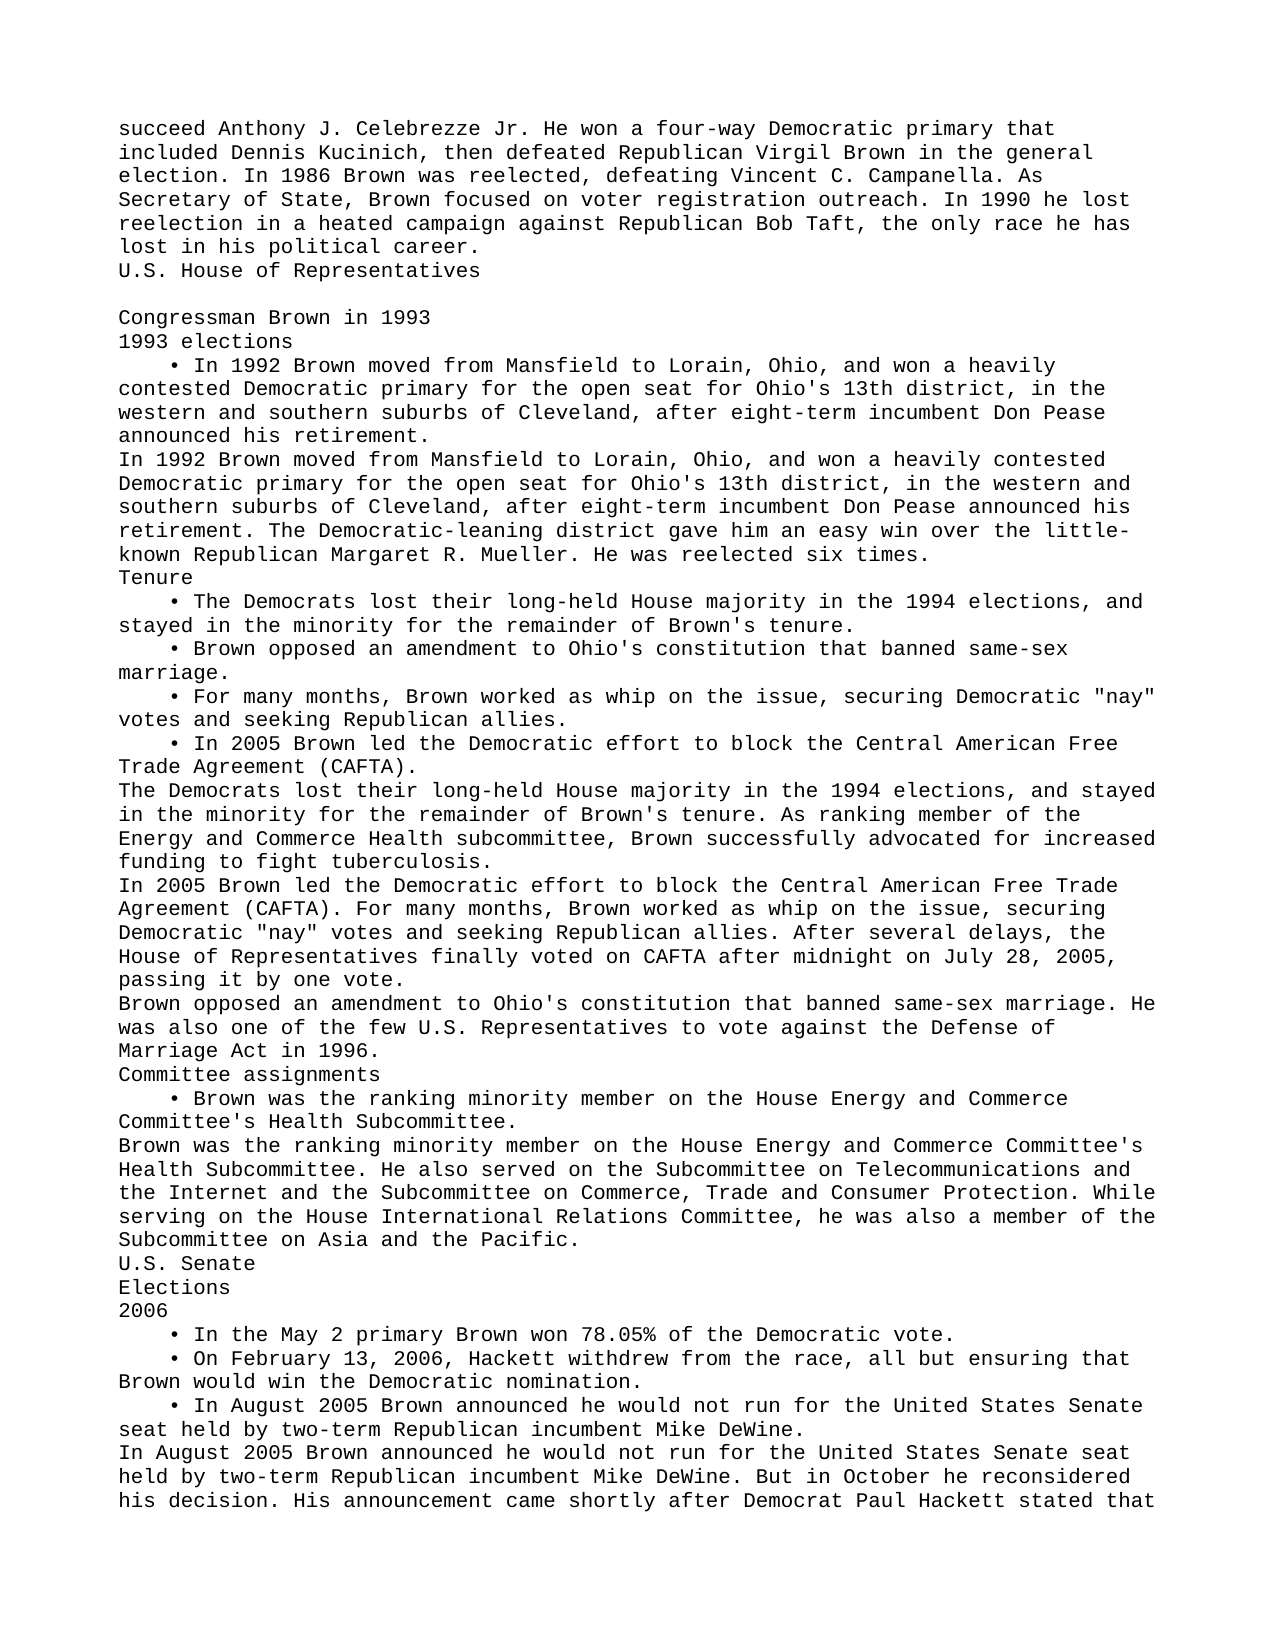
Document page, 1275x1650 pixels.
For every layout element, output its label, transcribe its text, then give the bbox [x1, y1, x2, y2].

text In 2005 Brown led the Democratic effort to block the Central American Free Trade Agreement (CAFTA). For many months, Brown worked as whip on the issue, securing Democratic "nay" votes and seeking Republican allies. After several delays, the House of Representatives finally voted on CAFTA after midnight on July 28, 2005, passing it by one vote. [118, 875, 1157, 993]
text • For many months, Brown worked as whip on the issue, securing Democratic "nay" votes and seeking Republican allies. [118, 686, 1157, 733]
text The Democrats lost their long-held House majority in the 1994 elections, and stayed in the minority for the remainder of Brown's tenure. As ranking member of the Energy and Commerce Health subcommittee, Brown successfully advocated for increased funding to fight tuberculosis. [118, 780, 1157, 875]
text Brown was the ranking minority member on the House Energy and Commerce Committee's Health Subcommittee. He also served on the Subcommittee on Telecommunications and the Internet and the Subcommittee on Commerce, Trade and Consumer Protection. While serving on the House International Relations Committee, he was also a member of the Subcommittee on Asia and the Pacific. [118, 1135, 1157, 1253]
text succeed Anthony J. Celebrezze Jr. He won a four-way Democratic primary that included Dennis Kucinich, then defeated Republican Virgil Brown in the general election. In 1986 Brown was reelected, defeating Vincent C. Campanella. As Secretary of State, Brown focused on voter registration outreach. In 1990 he lost reelection in a heated campaign against Republican Bob Taft, the only race he has lost in his political career. [118, 118, 1157, 260]
text • In the May 2 primary Brown won 78.05% of the Democratic vote. [118, 1324, 1157, 1348]
text In August 2005 Brown announced he would not run for the United States Senate seat held by two-term Republican incumbent Mike DeWine. But in October he reconsidered his decision. His announcement came shortly after Democrat Paul Hackett stated that [118, 1442, 1157, 1513]
text • The Democrats lost their long-held House majority in the 1994 elections, and stayed in the minority for the remainder of Brown's tenure. [118, 591, 1157, 638]
text Elections [118, 1277, 1157, 1300]
text Congressman Brown in 1993 [118, 307, 1157, 331]
text • On February 13, 2006, Hackett withdrew from the race, all but ensuring that Brown would win the Democratic nomination. [118, 1348, 1157, 1395]
text Tenure [118, 567, 1157, 591]
text 2006 [118, 1300, 1157, 1324]
text In 1992 Brown moved from Mansfield to Lorain, Ohio, and won a heavily contested Democratic primary for the open seat for Ohio's 13th district, in the western and southern suburbs of Cleveland, after eight-term incumbent Don Pease announced his retirement. The Democratic-leaning district gave him an easy win over the little-known Republican Margaret R. Mueller. He was reelected six times. [118, 449, 1157, 567]
text U.S. House of Representatives [118, 260, 1157, 284]
text • Brown opposed an amendment to Ohio's constitution that banned same-sex marriage. [118, 638, 1157, 686]
text • In 1992 Brown moved from Mansfield to Lorain, Ohio, and won a heavily contested Democratic primary for the open seat for Ohio's 13th district, in the western and southern suburbs of Cleveland, after eight-term incumbent Don Pease announced his retirement. [118, 354, 1157, 449]
text • Brown was the ranking minority member on the House Energy and Commerce Committee's Health Subcommittee. [118, 1088, 1157, 1135]
text • In August 2005 Brown announced he would not run for the United States Senate seat held by two-term Republican incumbent Mike DeWine. [118, 1395, 1157, 1442]
text Brown opposed an amendment to Ohio's constitution that banned same-sex marriage. He was also one of the few U.S. Representatives to vote against the Defense of Marriage Act in 1996. [118, 993, 1157, 1064]
text • In 2005 Brown led the Democratic effort to block the Central American Free Trade Agreement (CAFTA). [118, 733, 1157, 780]
text Committee assignments [118, 1064, 1157, 1088]
text U.S. Senate [118, 1253, 1157, 1277]
text 1993 elections [118, 331, 1157, 354]
